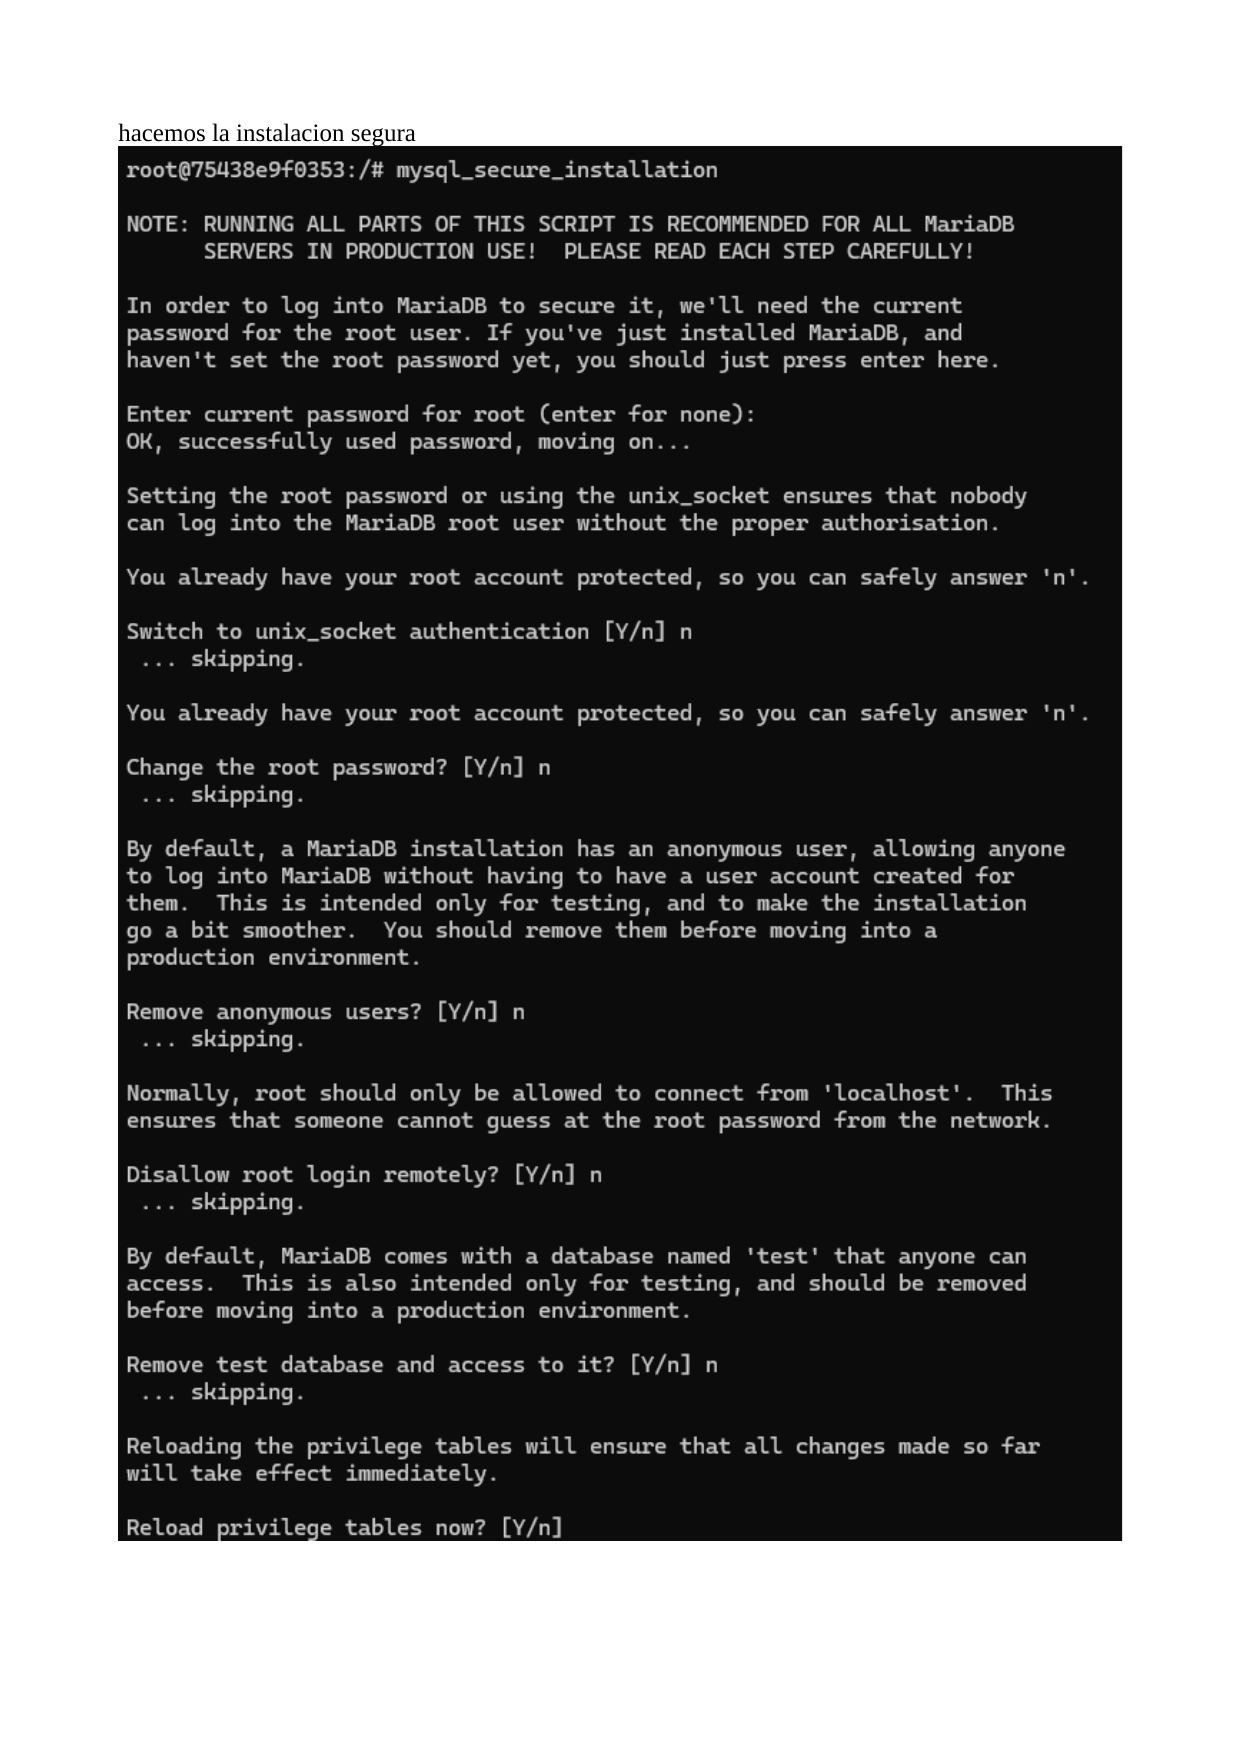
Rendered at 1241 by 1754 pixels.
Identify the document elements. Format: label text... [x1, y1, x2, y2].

picture [118, 146, 1123, 1541]
text hacemos la instalacion segura [118, 118, 1122, 146]
